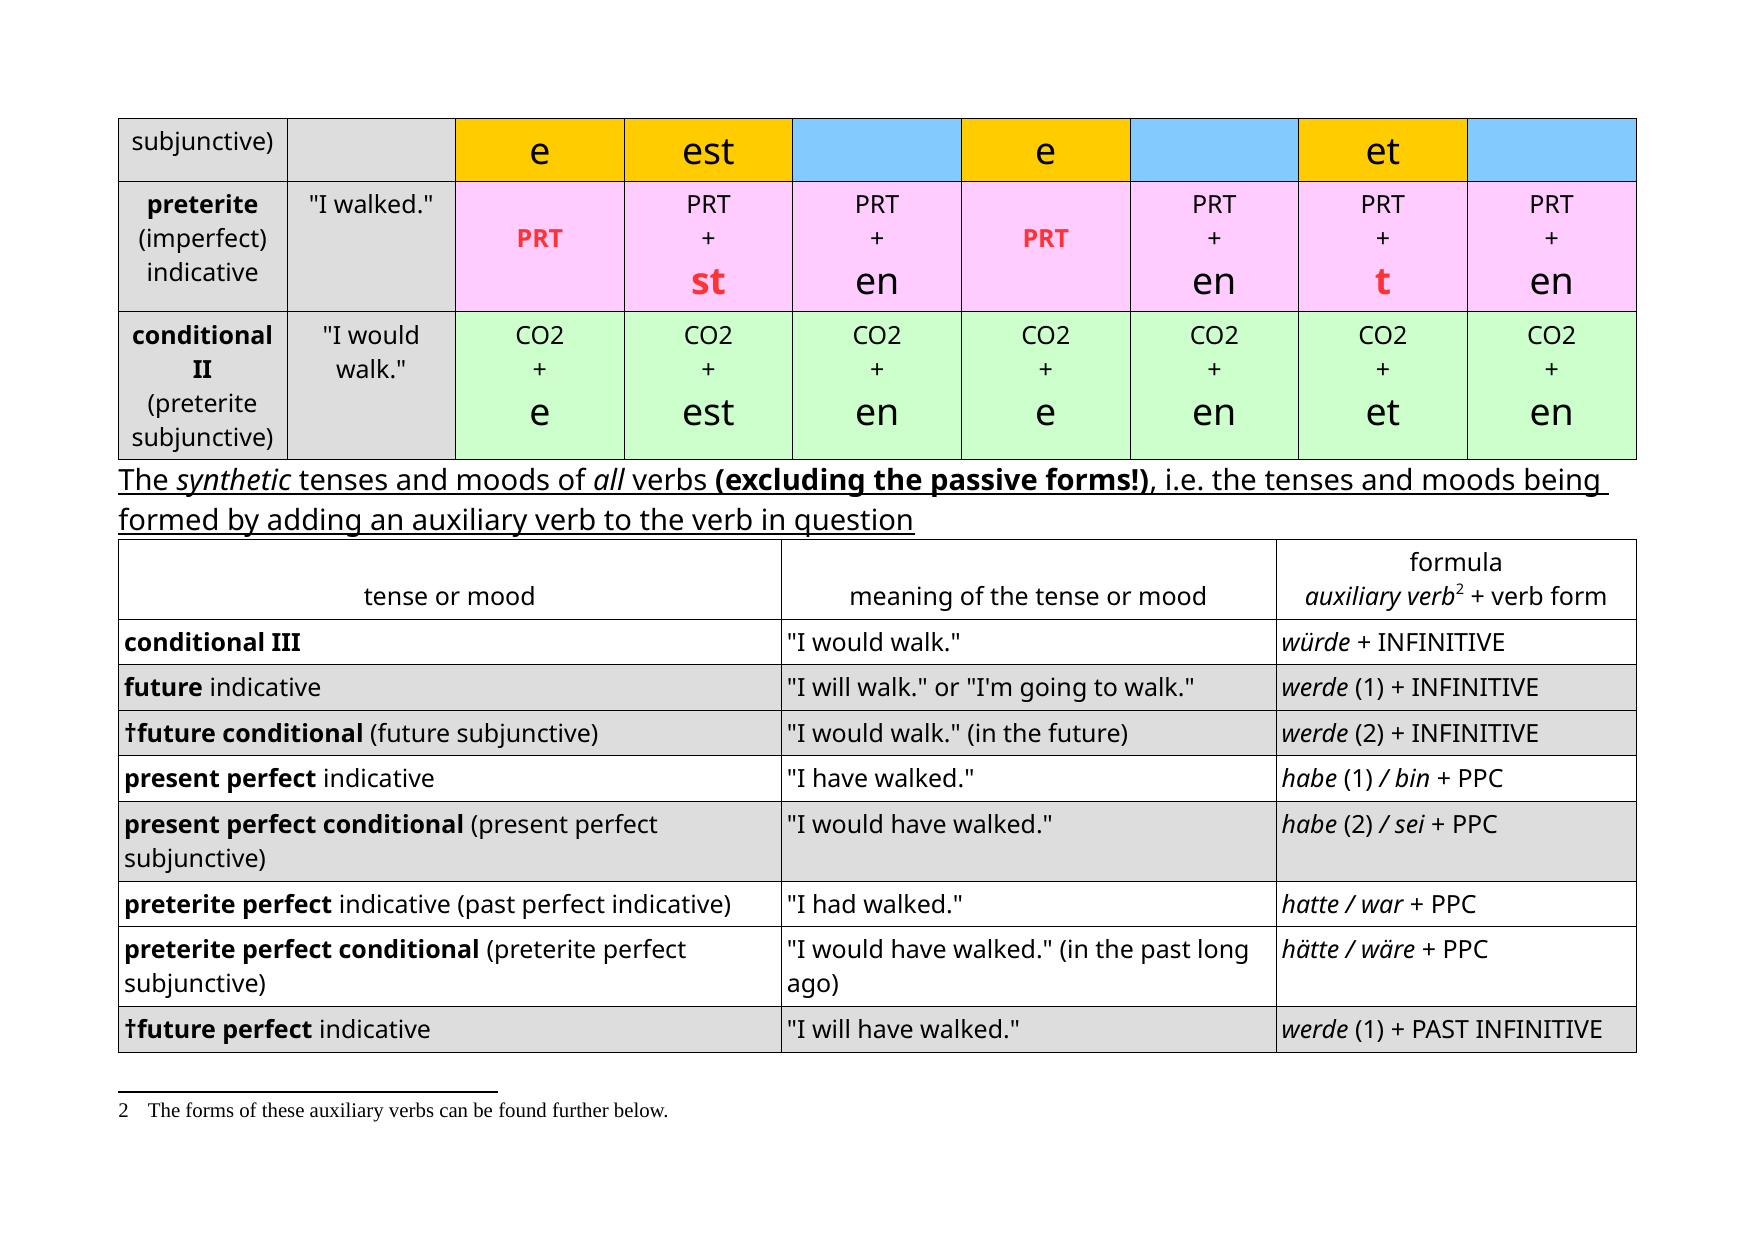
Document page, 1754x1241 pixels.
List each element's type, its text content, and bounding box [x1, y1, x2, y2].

table_cell CO2 + e [456, 312, 624, 459]
table_cell CO2 + et [1299, 312, 1467, 459]
table_cell werde (2) + INFINITIVE [1277, 711, 1636, 755]
table_cell CO2 + en [793, 312, 961, 459]
table_cell e [962, 119, 1130, 181]
table_cell [793, 119, 961, 181]
table_cell hätte / wäre + PPC [1277, 927, 1636, 1006]
table_cell "I would walk." [288, 312, 455, 459]
table_cell "I would walk." [782, 620, 1276, 664]
table_cell present perfect conditional (present perfect subjunctive) [119, 802, 781, 881]
table_cell conditional II (preterite subjunctive) [119, 312, 287, 459]
table_cell "I will have walked." [782, 1007, 1276, 1052]
table_header meaning of the tense or mood [782, 540, 1276, 618]
table_cell PRT + st [625, 182, 792, 311]
table_cell [1131, 119, 1298, 181]
table_cell CO2 + en [1468, 312, 1636, 459]
table_cell [1468, 119, 1636, 181]
table_cell hatte / war + PPC [1277, 882, 1636, 926]
table_cell PRT + en [793, 182, 961, 311]
table_cell "I walked." [288, 182, 455, 311]
table_cell e [456, 119, 624, 181]
text The synthetic tenses and moods of all verbs (excluding the passive forms!), i.e. the tenses and moods being formed by adding an auxiliary verb to the verb in question [118, 460, 1636, 539]
table_cell preterite perfect indicative (past perfect indicative) [119, 882, 781, 926]
table_header formula auxiliary verb + verb form [1277, 540, 1636, 618]
table_cell et [1299, 119, 1467, 181]
table_cell preterite (imperfect) indicative [119, 182, 287, 311]
table_cell PRT + t [1299, 182, 1467, 311]
table_cell CO2 + en [1131, 312, 1298, 459]
table_cell PRT [456, 182, 624, 311]
table_cell PRT + en [1131, 182, 1298, 311]
table_cell habe (2) / sei + PPC [1277, 802, 1636, 881]
table_cell würde + INFINITIVE [1277, 620, 1636, 664]
table_cell CO2 + est [625, 312, 792, 459]
table_cell werde (1) + PAST INFINITIVE ACTIVE [1277, 1007, 1636, 1052]
table_cell [288, 119, 455, 181]
table_cell preterite perfect conditional (preterite perfect subjunctive) [119, 927, 781, 1006]
table_header tense or mood [119, 540, 781, 618]
table_cell "I will walk." or "I'm going to walk." [782, 665, 1276, 710]
table_cell future indicative [119, 665, 781, 710]
table_cell "I had walked." [782, 882, 1276, 926]
table_cell †future conditional (future subjunctive) [119, 711, 781, 755]
table_cell est [625, 119, 792, 181]
table_cell habe (1) / bin + PPC [1277, 756, 1636, 801]
table_cell werde (1) + INFINITIVE [1277, 665, 1636, 710]
table_cell "I would have walked." [782, 802, 1276, 881]
table_cell PRT + en [1468, 182, 1636, 311]
table_cell present perfect indicative [119, 756, 781, 801]
table_cell subjunctive) [119, 119, 287, 181]
table_cell "I have walked." [782, 756, 1276, 801]
table_cell conditional III [119, 620, 781, 664]
table_cell CO2 + e [962, 312, 1130, 459]
table_cell †future perfect indicative [119, 1007, 781, 1052]
table_cell "I would walk." (in the future) [782, 711, 1276, 755]
table_cell PRT [962, 182, 1130, 311]
table_cell "I would have walked." (in the past long ago) [782, 927, 1276, 1006]
